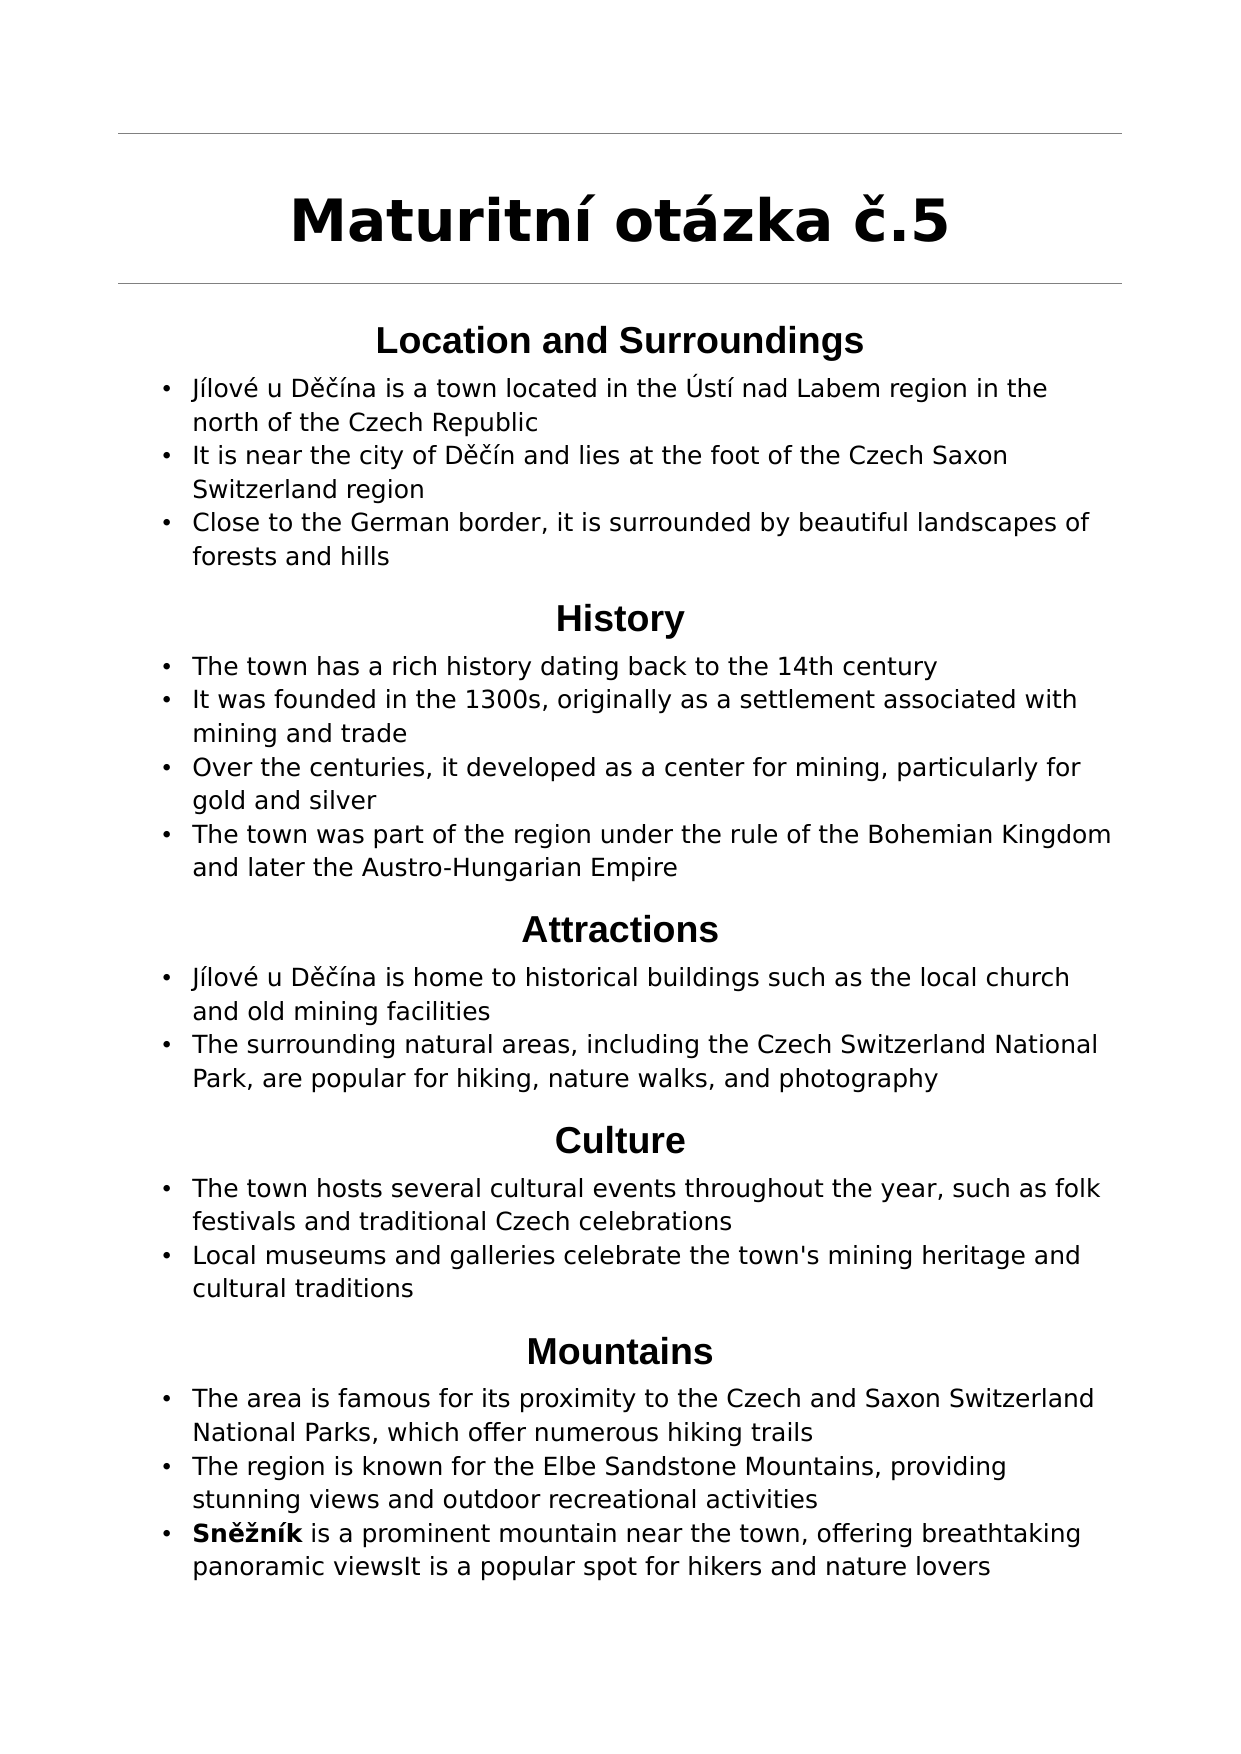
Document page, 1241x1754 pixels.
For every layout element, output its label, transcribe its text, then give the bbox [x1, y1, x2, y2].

list Sněžník is a prominent mountain near the town, offering breathtaking panoramic viewsIt is a popular spot for hikers and nature lovers [162, 1519, 1122, 1581]
subtitle Mountains [118, 1329, 1122, 1372]
subtitle Location and Surroundings [118, 319, 1122, 362]
list The area is famous for its proximity to the Czech and Saxon Switzerland National Parks, which offer numerous hiking trails [162, 1384, 1122, 1447]
list Local museums and galleries celebrate the town's mining heritage and cultural traditions [162, 1241, 1122, 1304]
list It was founded in the 1300s, originally as a settlement associated with mining and trade [162, 686, 1122, 748]
subtitle History [118, 596, 1122, 639]
list The region is known for the Elbe Sandstone Mountains, providing stunning views and outdoor recreational activities [162, 1452, 1122, 1514]
list It is near the city of Děčín and lies at the foot of the Czech Saxon Switzerland region [162, 441, 1122, 504]
list Over the centuries, it developed as a center for mining, particularly for gold and silver [162, 753, 1122, 815]
subtitle Culture [118, 1118, 1122, 1161]
list The town was part of the region under the rule of the Bohemian Kingdom and later the Austro-Hungarian Empire [162, 820, 1122, 882]
list Jílové u Děčína is home to historical buildings such as the local church and old mining facilities [162, 963, 1122, 1026]
list Jílové u Děčína is a town located in the Ústí nad Labem region in the north of the Czech Republic [162, 374, 1122, 437]
list Close to the German border, it is surrounded by beautiful landscapes of forests and hills [162, 508, 1122, 571]
list The town hosts several cultural events throughout the year, such as folk festivals and traditional Czech celebrations [162, 1174, 1122, 1237]
list The surrounding natural areas, including the Czech Switzerland National Park, are popular for hiking, nature walks, and photography [162, 1030, 1122, 1093]
subtitle Attractions [118, 908, 1122, 951]
title Maturitní otázka č.5 [118, 188, 1122, 256]
list The town has a rich history dating back to the 14th century [162, 652, 1122, 681]
